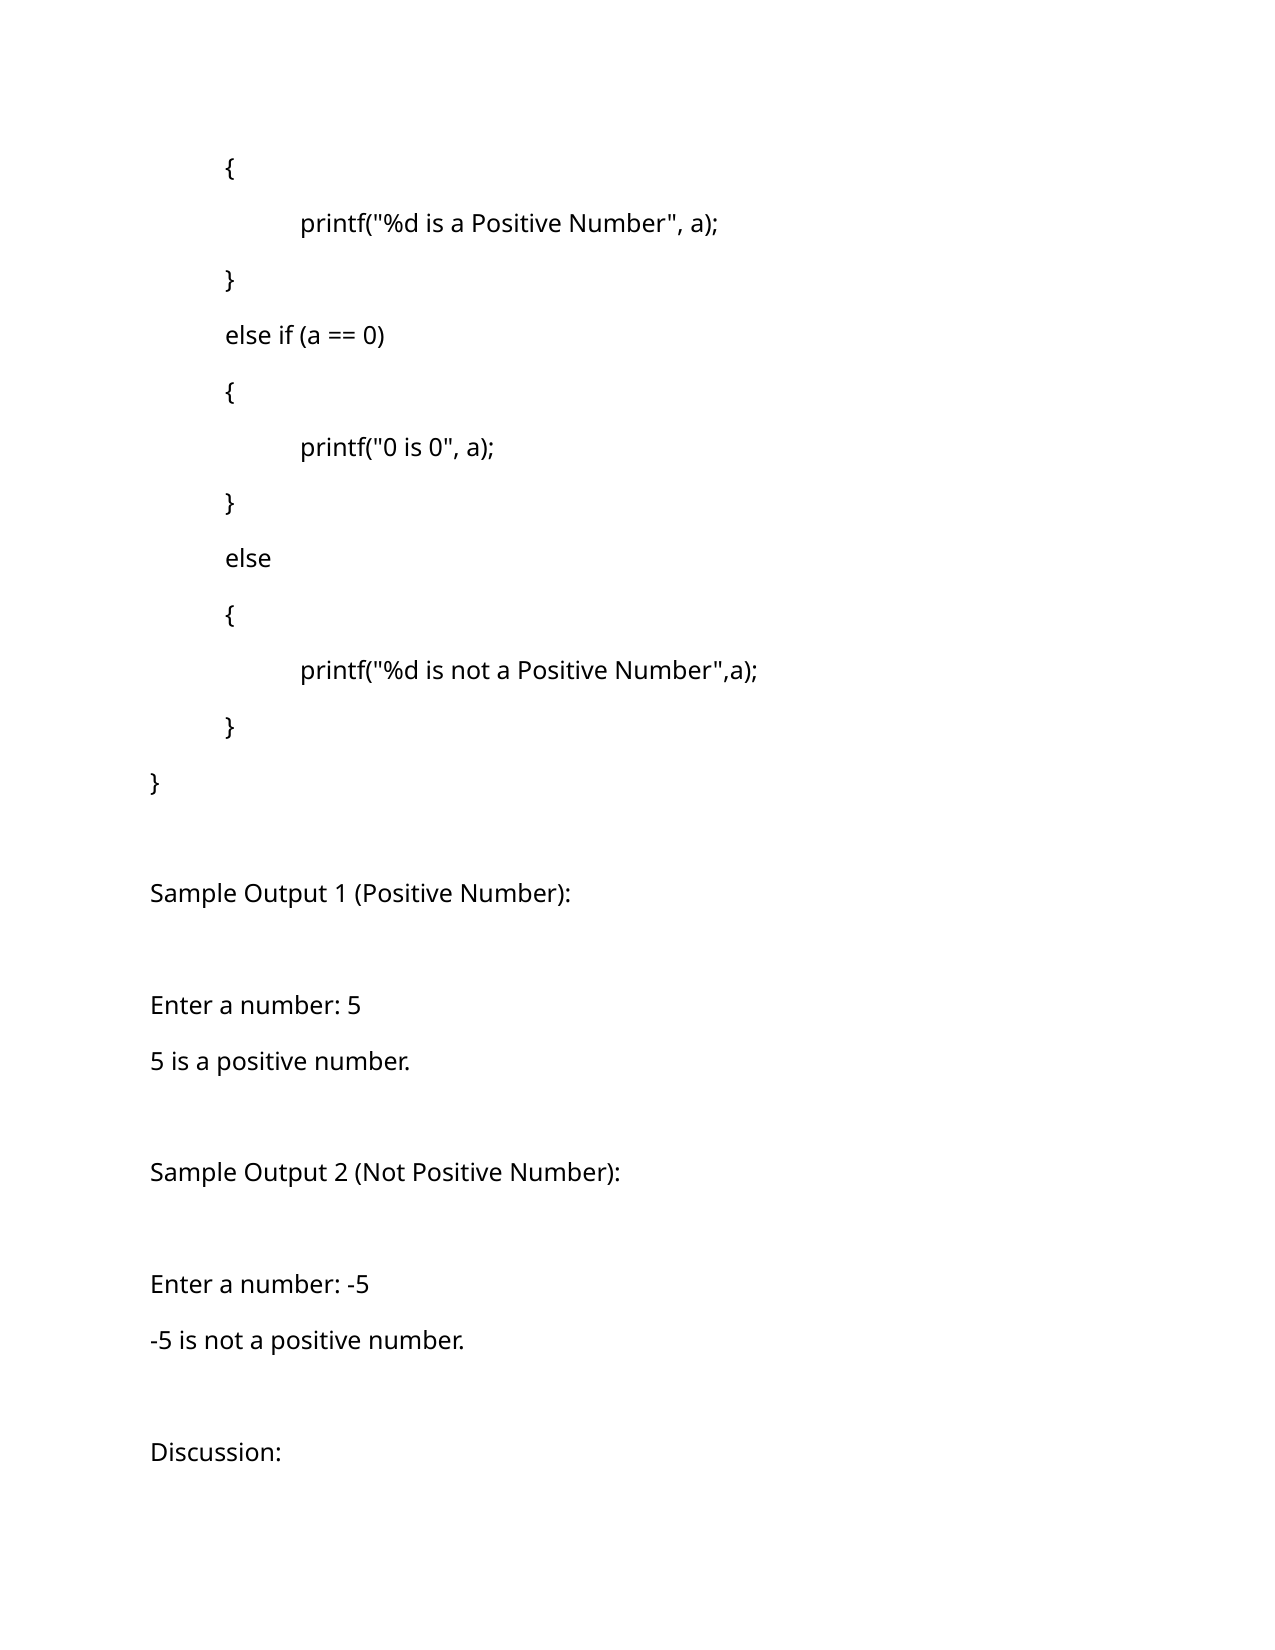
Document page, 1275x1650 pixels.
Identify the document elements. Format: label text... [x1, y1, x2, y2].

text Enter a number: 5 [150, 987, 1125, 1022]
text printf("%d is not a Positive Number",a); [150, 652, 1125, 687]
text printf("0 is 0", a); [150, 429, 1125, 463]
text { [150, 150, 1125, 184]
text { [150, 373, 1125, 407]
text printf("%d is a Positive Number", a); [150, 206, 1125, 240]
text Sample Output 1 (Positive Number): [150, 876, 1125, 910]
text } [150, 262, 1125, 296]
text -5 is not a positive number. [150, 1322, 1125, 1357]
text Enter a number: -5 [150, 1267, 1125, 1301]
text } [150, 485, 1125, 519]
text else [150, 541, 1125, 575]
text { [150, 597, 1125, 631]
text Discussion: [150, 1434, 1125, 1468]
text } [150, 708, 1125, 742]
text else if (a == 0) [150, 317, 1125, 352]
text Sample Output 2 (Not Positive Number): [150, 1155, 1125, 1189]
text } [150, 764, 1125, 798]
text 5 is a positive number. [150, 1043, 1125, 1077]
